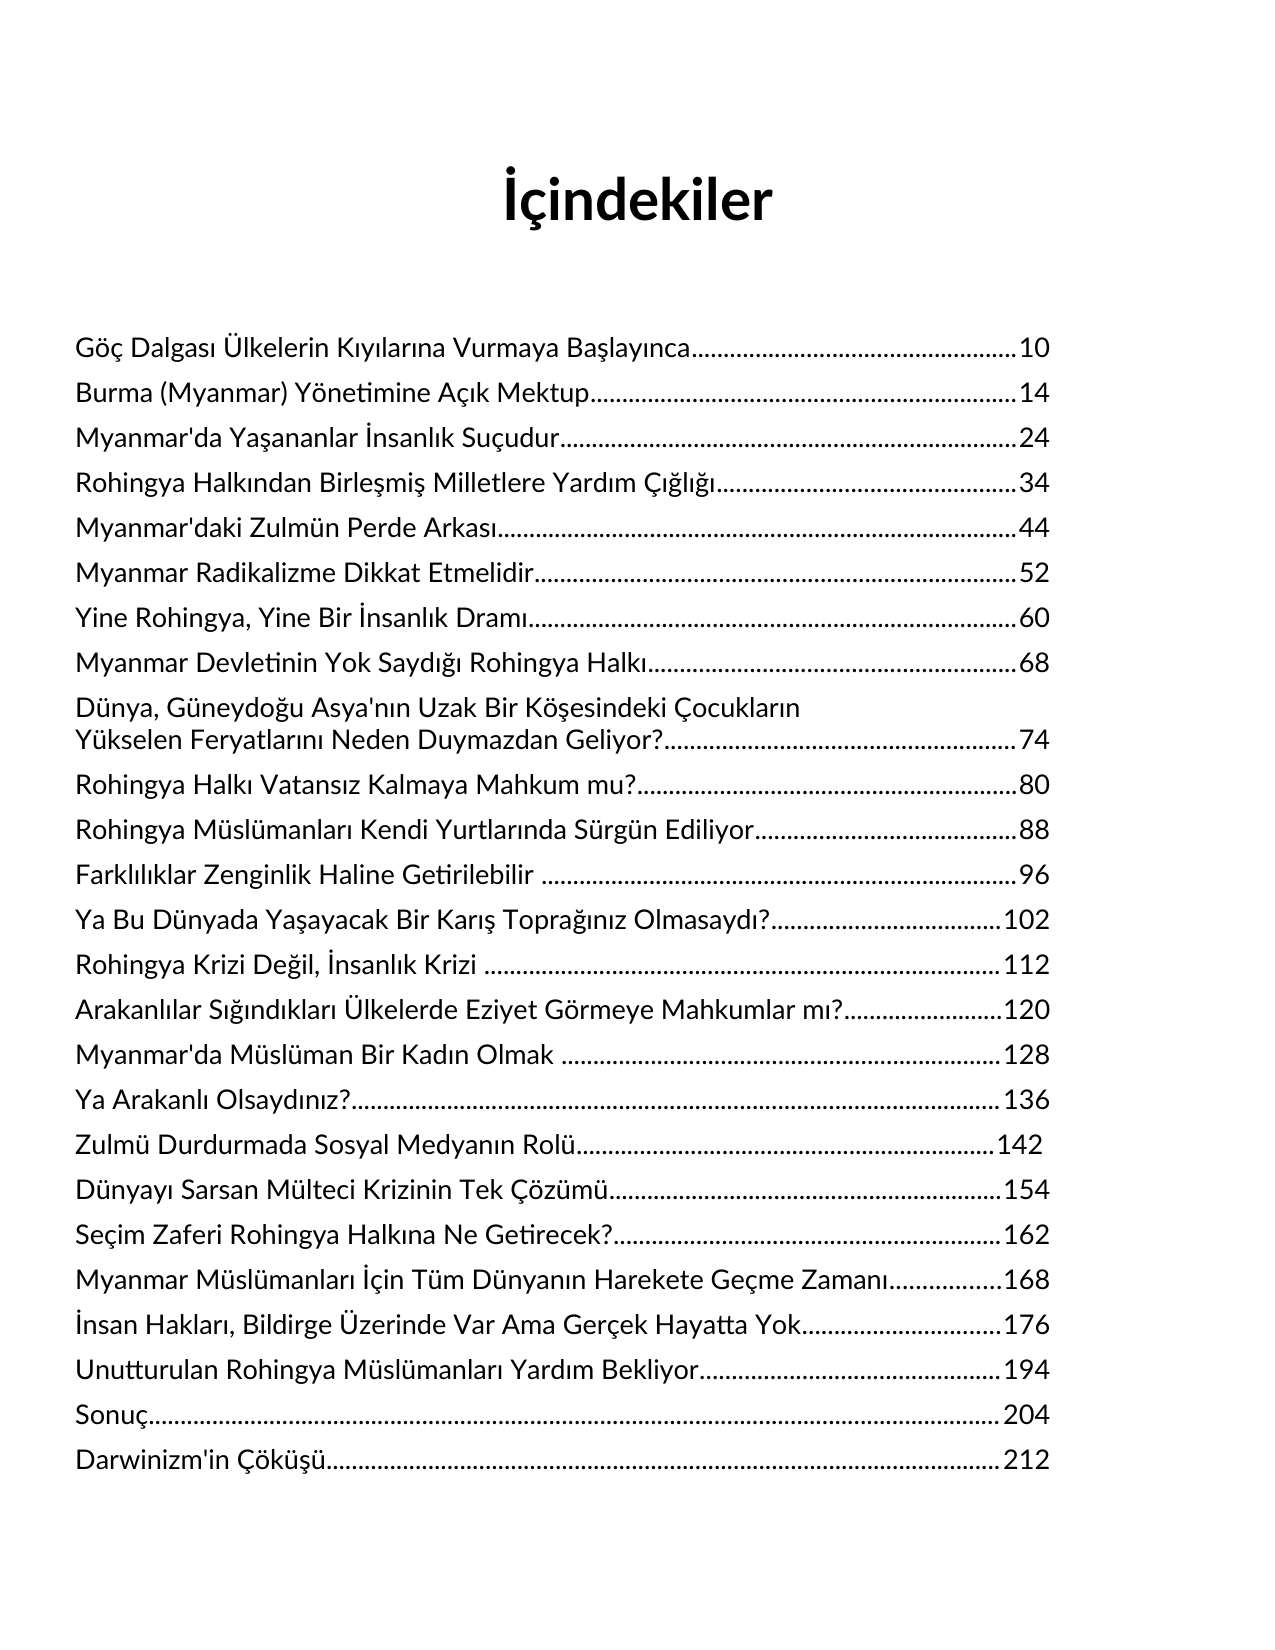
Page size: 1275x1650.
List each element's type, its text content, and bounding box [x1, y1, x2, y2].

subtitle Myanmar'da Yaşananlar İnsanlık Suçudur 24 [75, 420, 1200, 453]
subtitle Unutturulan Rohingya Müslümanları Yardım Bekliyor 194 [75, 1353, 1200, 1385]
subtitle Myanmar Devletinin Yok Saydığı Rohingya Halkı 68 [75, 645, 1200, 678]
subtitle Dünya, Güneydoğu Asya'nın Uzak Bir Köşesindeki Çocukların Yükselen Feryatlarını Neden Duymazdan Geliyor? 74 [75, 690, 1200, 755]
subtitle Ya Arakanlı Olsaydınız? 136 [75, 1083, 1200, 1115]
subtitle Rohingya Halkından Birleşmiş Milletlere Yardım Çığlığı 34 [75, 465, 1200, 498]
subtitle Farklılıklar Zenginlik Haline Getirilebilir 96 [75, 858, 1200, 890]
subtitle Myanmar Radikalizme Dikkat Etmelidir 52 [75, 555, 1200, 588]
subtitle Myanmar'daki Zulmün Perde Arkası 44 [75, 510, 1200, 543]
subtitle Dünyayı Sarsan Mülteci Krizinin Tek Çözümü 154 [75, 1173, 1200, 1205]
subtitle Sonuç 204 [75, 1398, 1200, 1430]
subtitle Myanmar Müslümanları İçin Tüm Dünyanın Harekete Geçme Zamanı 168 [75, 1263, 1200, 1295]
subtitle Zulmü Durdurmada Sosyal Medyanın Rolü 142 [75, 1128, 1200, 1160]
subtitle Rohingya Halkı Vatansız Kalmaya Mahkum mu? 80 [75, 768, 1200, 800]
subtitle Seçim Zaferi Rohingya Halkına Ne Getirecek? 162 [75, 1218, 1200, 1250]
subtitle Arakanlılar Sığındıkları Ülkelerde Eziyet Görmeye Mahkumlar mı? 120 [75, 993, 1200, 1025]
subtitle Göç Dalgası Ülkelerin Kıyılarına Vurmaya Başlayınca 10 [75, 330, 1200, 363]
subtitle Yine Rohingya, Yine Bir İnsanlık Dramı 60 [75, 600, 1200, 633]
subtitle Rohingya Krizi Değil, İnsanlık Krizi 112 [75, 948, 1200, 980]
subtitle Burma (Myanmar) Yönetimine Açık Mektup 14 [75, 375, 1200, 408]
subtitle Myanmar'da Müslüman Bir Kadın Olmak 128 [75, 1038, 1200, 1070]
subtitle Ya Bu Dünyada Yaşayacak Bir Karış Toprağınız Olmasaydı? 102 [75, 903, 1200, 935]
subtitle Darwinizm'in Çöküşü 212 [75, 1443, 1200, 1475]
subtitle Rohingya Müslümanları Kendi Yurtlarında Sürgün Ediliyor 88 [75, 813, 1200, 845]
subtitle İçindekiler [75, 162, 1200, 232]
subtitle İnsan Hakları, Bildirge Üzerinde Var Ama Gerçek Hayatta Yok 176 [75, 1308, 1200, 1340]
